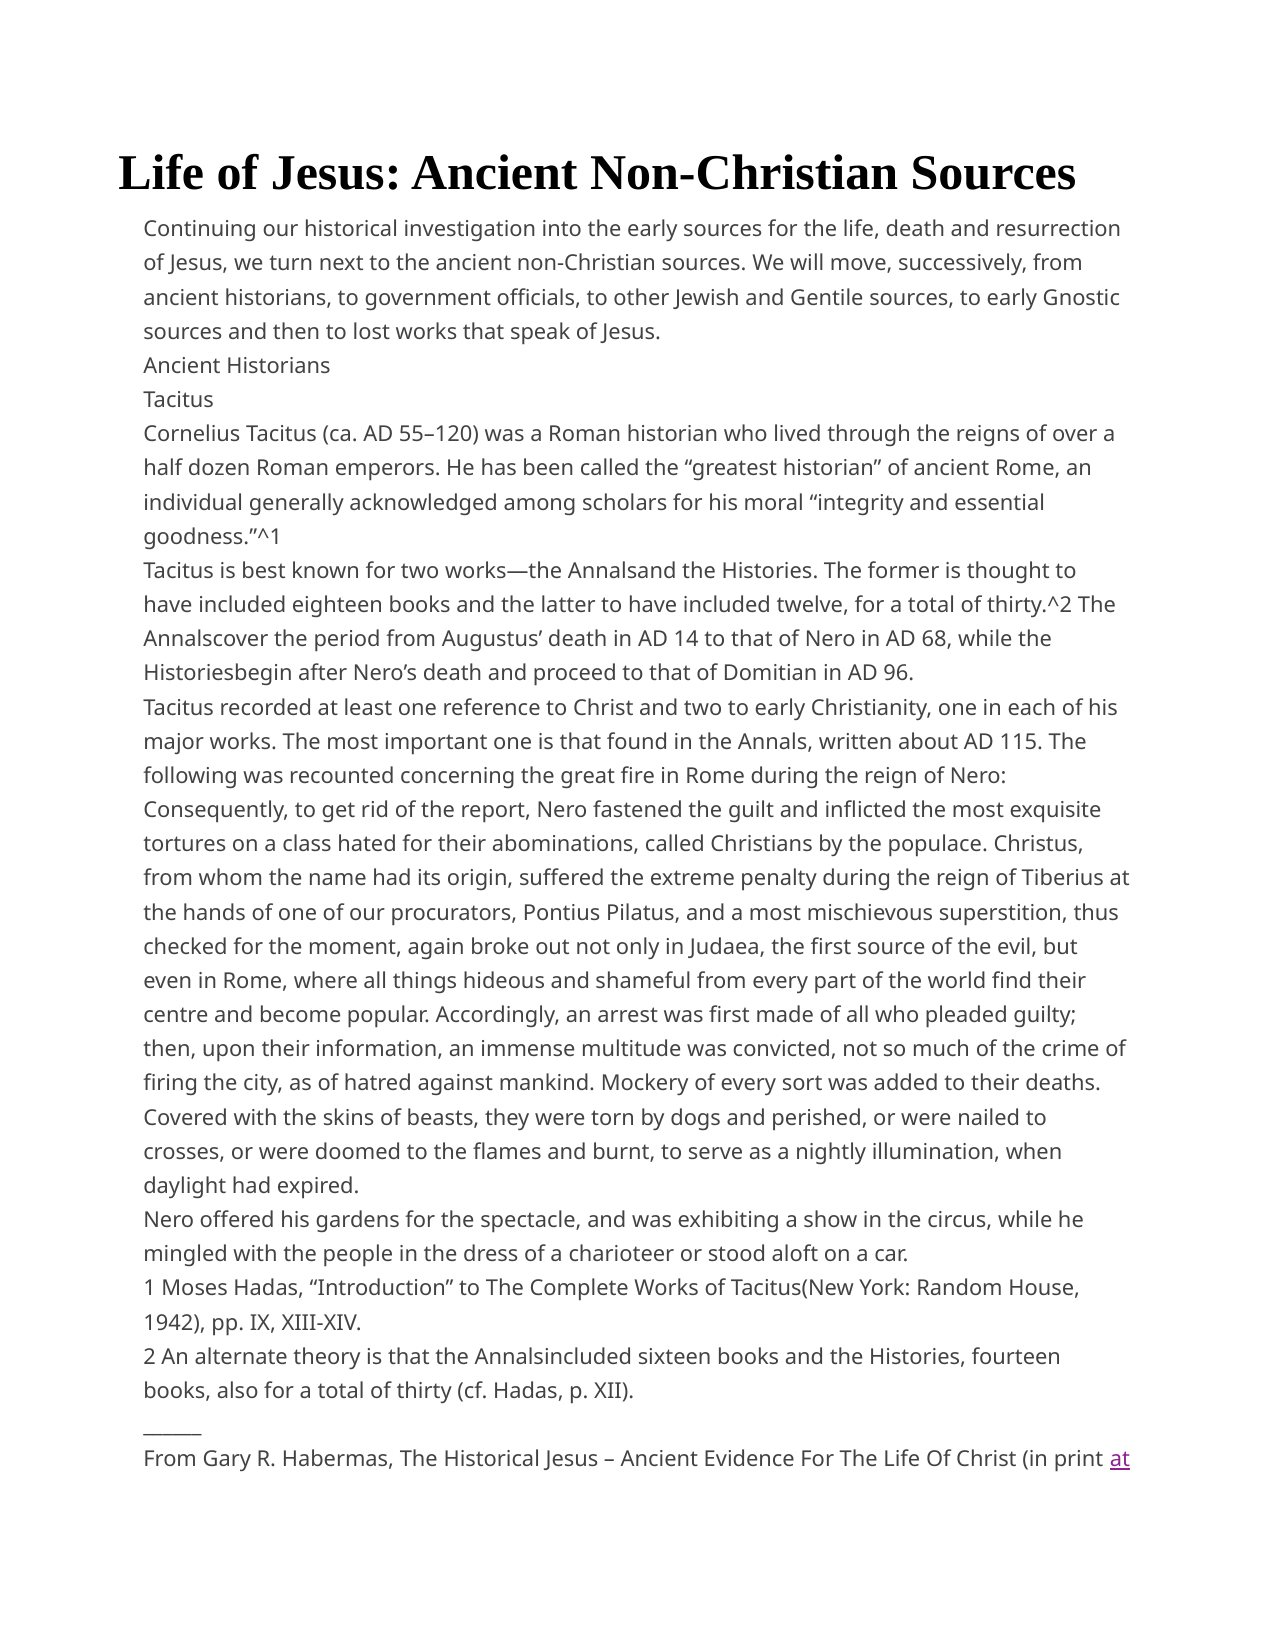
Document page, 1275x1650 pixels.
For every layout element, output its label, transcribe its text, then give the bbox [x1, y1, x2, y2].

subtitle Life of Jesus: Ancient Non-Christian Sources [118, 143, 1157, 201]
text Cornelius Tacitus (ca. AD 55–120) was a Roman historian who lived through the reigns of over a half dozen Roman emperors. He has been called the “greatest historian” of ancient Rome, an individual generally acknowledged among scholars for his moral “integrity and essential goodness.”^1 [143, 418, 1132, 550]
text 2 An alternate theory is that the Annalsincluded sixteen books and the Histories, fourteen books, also for a total of thirty (cf. Hadas, p. XII). [143, 1341, 1132, 1404]
text Ancient Historians [143, 350, 1132, 379]
text Continuing our historical investigation into the early sources for the life, death and resurrection of Jesus, we turn next to the ancient non-Christian sources. We will move, successively, from ancient historians, to government officials, to other Jewish and Gentile sources, to early Gnostic sources and then to lost works that speak of Jesus. [143, 213, 1132, 345]
text 1 Moses Hadas, “Introduction” to The Complete Works of Tacitus(New York: Random House, 1942), pp. IX, XIII-XIV. [143, 1272, 1132, 1336]
text Tacitus [143, 384, 1132, 414]
text ______ From Gary R. Habermas, The Historical Jesus – Ancient Evidence For The Life Of Christ (in print at [143, 1409, 1132, 1473]
text Tacitus recorded at least one reference to Christ and two to early Christianity, one in each of his major works. The most important one is that found in the Annals, written about AD 115. The following was recounted concerning the great fire in Rome during the reign of Nero: [143, 691, 1132, 789]
text Consequently, to get rid of the report, Nero fastened the guilt and inflicted the most exquisite tortures on a class hated for their abominations, called Christians by the populace. Christus, from whom the name had its origin, suffered the extreme penalty during the reign of Tiberius at the hands of one of our procurators, Pontius Pilatus, and a most mischievous superstition, thus checked for the moment, again broke out not only in Judaea, the first source of the evil, but even in Rome, where all things hideous and shameful from every part of the world find their centre and become popular. Accordingly, an arrest was first made of all who pleaded guilty; then, upon their information, an immense multitude was convicted, not so much of the crime of firing the city, as of hatred against mankind. Mockery of every sort was added to their deaths. Covered with the skins of beasts, they were torn by dogs and perished, or were nailed to crosses, or were doomed to the flames and burnt, to serve as a nightly illumination, when daylight had expired. [143, 794, 1132, 1199]
text Tacitus is best known for two works—the Annalsand the Histories. The former is thought to have included eighteen books and the latter to have included twelve, for a total of thirty.^2 The Annalscover the period from Augustus’ death in AD 14 to that of Nero in AD 68, while the Historiesbegin after Nero’s death and proceed to that of Domitian in AD 96. [143, 555, 1132, 687]
text Nero offered his gardens for the spectacle, and was exhibiting a show in the circus, while he mingled with the people in the dress of a charioteer or stood aloft on a car. [143, 1204, 1132, 1268]
